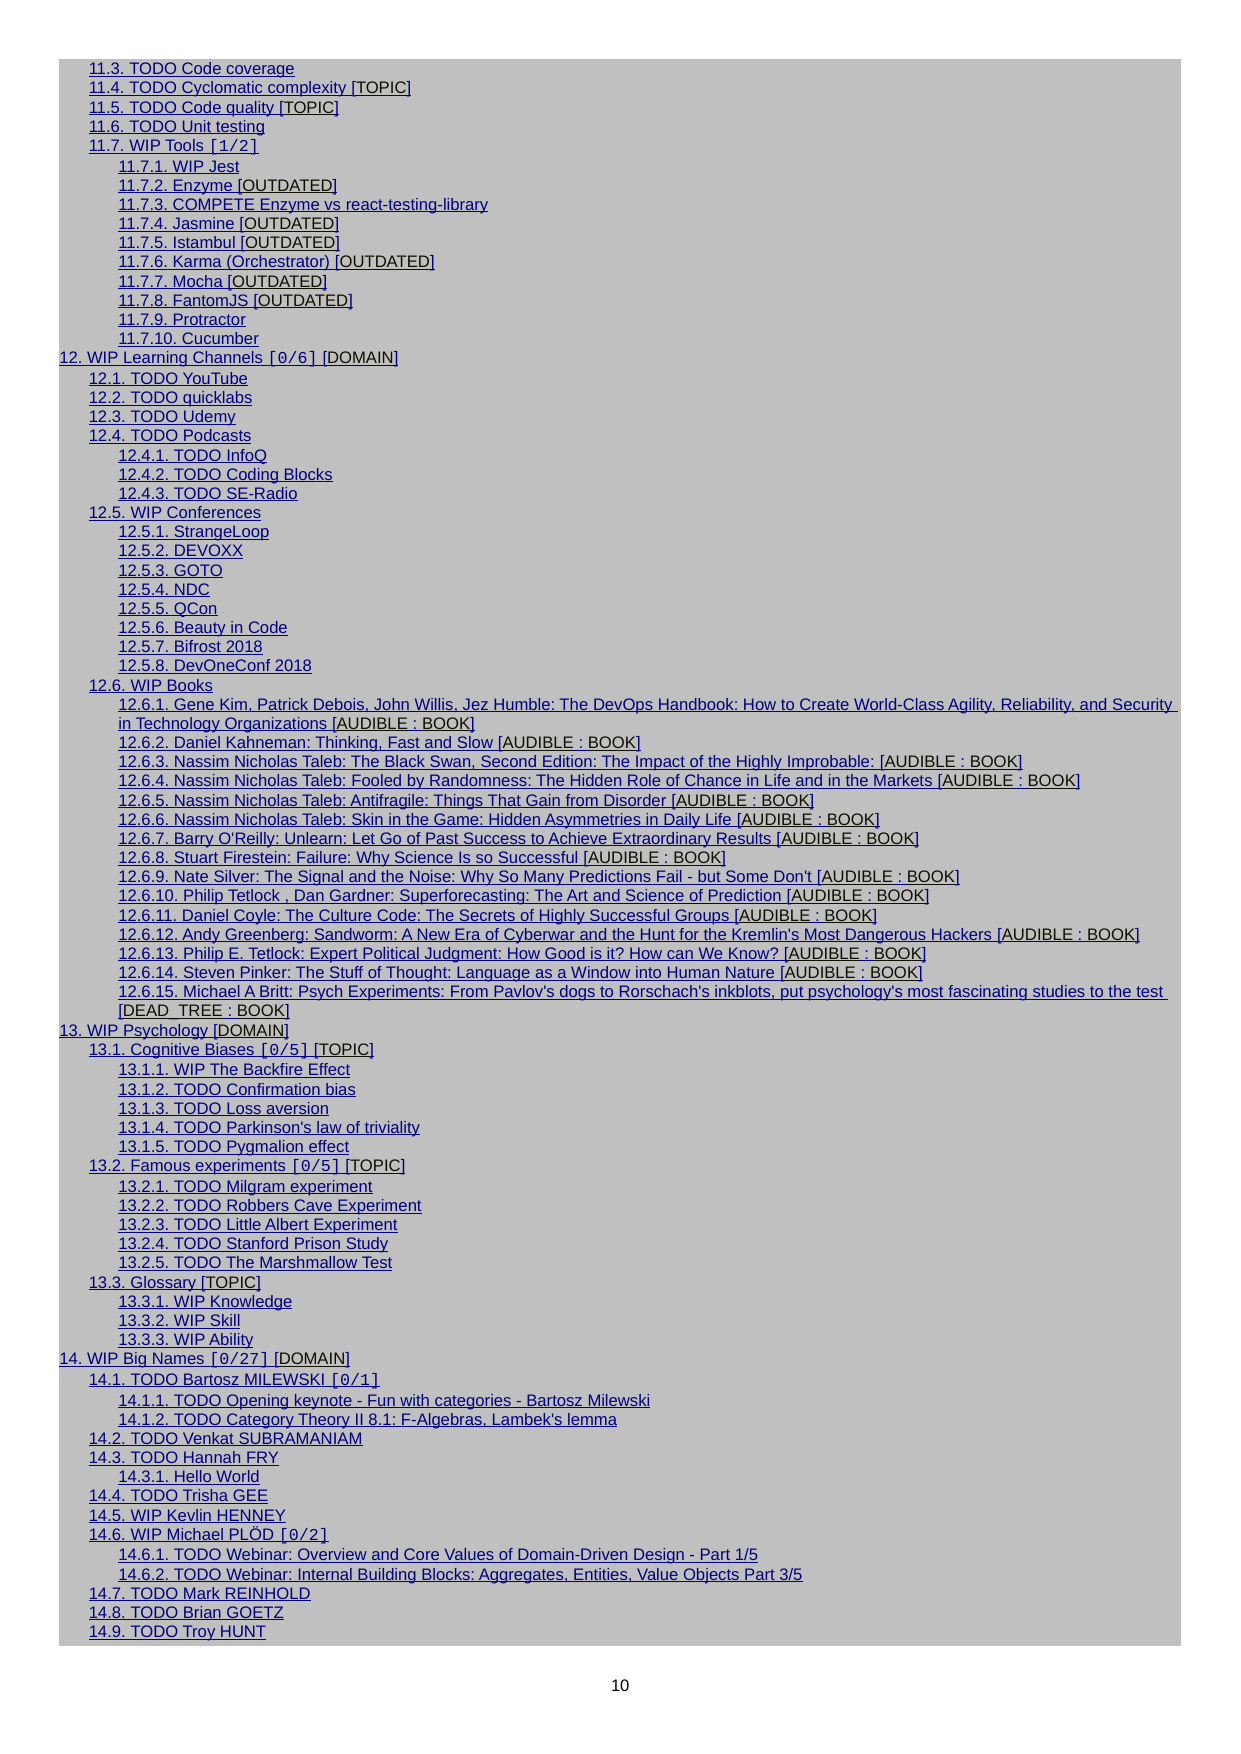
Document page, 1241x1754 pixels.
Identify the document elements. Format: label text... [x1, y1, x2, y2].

text 12.5.7. Bifrost 2018 [118, 637, 1181, 656]
text 11.7. WIP Tools [1/2] [88, 136, 1181, 156]
text 11.5. TODO Code quality [TOPIC] [88, 97, 1181, 117]
text 12.4.1. TODO InfoQ [118, 445, 1181, 464]
text 13.1.1. WIP The Backfire Effect [118, 1060, 1181, 1079]
text 12.5.3. GOTO [118, 560, 1181, 579]
text 13.3.1. WIP Knowledge [118, 1292, 1181, 1311]
text 14.6. WIP Michael PLÖD [0/2] [88, 1524, 1181, 1545]
text 12.6.8. Stuart Firestein: Failure: Why Science Is so Successful [AUDIBLE : BOOK] [118, 848, 1181, 867]
text 13.2.3. TODO Little Albert Experiment [118, 1215, 1181, 1234]
text 12.4. TODO Podcasts [88, 426, 1181, 445]
text 13.3. Glossary [TOPIC] [88, 1272, 1181, 1292]
text 12.6.14. Steven Pinker: The Stuff of Thought: Language as a Window into Human Nature [AUDIBLE : BOOK] [118, 963, 1181, 982]
text 13.1.5. TODO Pygmalion effect [118, 1137, 1181, 1156]
text 14.3.1. Hello World [118, 1467, 1181, 1486]
text 11.6. TODO Unit testing [88, 117, 1181, 136]
text 12.6.1. Gene Kim, Patrick Debois, John Willis, Jez Humble: The DevOps Handbook: How to Create World-Class Agility, Reliability, and Security in Technology Organizations [AUDIBLE : BOOK] [118, 694, 1181, 733]
text 14.8. TODO Brian GOETZ [88, 1603, 1181, 1622]
text 12.6.15. Michael A Britt: Psych Experiments: From Pavlov's dogs to Rorschach's inkblots, put psychology's most fascinating studies to the test [DEAD_TREE : BOOK] [118, 982, 1181, 1020]
text 14.5. WIP Kevlin HENNEY [88, 1505, 1181, 1524]
text 12.6. WIP Books [88, 675, 1181, 694]
text 12.5.6. Beauty in Code [118, 618, 1181, 637]
text 11.7.1. WIP Jest [118, 156, 1181, 176]
text 14.1.2. TODO Category Theory II 8.1: F-Algebras, Lambek's lemma [118, 1409, 1181, 1429]
text 13. WIP Psychology [DOMAIN] [59, 1020, 1181, 1039]
text 12.1. TODO YouTube [88, 369, 1181, 388]
text 13.1.4. TODO Parkinson's law of triviality [118, 1118, 1181, 1137]
text 14.6.2. TODO Webinar: Internal Building Blocks: Aggregates, Entities, Value Objects Part 3/5 [118, 1564, 1181, 1583]
text 14.6.1. TODO Webinar: Overview and Core Values of Domain-Driven Design - Part 1/5 [118, 1545, 1181, 1564]
text 11.7.9. Protractor [118, 310, 1181, 329]
text 13.2.2. TODO Robbers Cave Experiment [118, 1196, 1181, 1215]
text 11.7.10. Cucumber [118, 329, 1181, 348]
text 11.7.3. COMPETE Enzyme vs react-testing-library [118, 195, 1181, 214]
text 12.6.4. Nassim Nicholas Taleb: Fooled by Randomness: The Hidden Role of Chance in Life and in the Markets [AUDIBLE : BOOK] [118, 771, 1181, 790]
text 13.2.1. TODO Milgram experiment [118, 1177, 1181, 1196]
text 14.7. TODO Mark REINHOLD [88, 1583, 1181, 1603]
text 12.6.3. Nassim Nicholas Taleb: The Black Swan, Second Edition: The Impact of the Highly Improbable: [AUDIBLE : BOOK] [118, 752, 1181, 771]
text 12.6.9. Nate Silver: The Signal and the Noise: Why So Many Predictions Fail - but Some Don't [AUDIBLE : BOOK] [118, 867, 1181, 886]
text 11.7.5. Istambul [OUTDATED] [118, 233, 1181, 252]
text 13.1.2. TODO Confirmation bias [118, 1079, 1181, 1098]
text 12.6.13. Philip E. Tetlock: Expert Political Judgment: How Good is it? How can We Know? [AUDIBLE : BOOK] [118, 944, 1181, 963]
text 14.1.1. TODO Opening keynote - Fun with categories - Bartosz Milewski [118, 1390, 1181, 1409]
text 12.6.6. Nassim Nicholas Taleb: Skin in the Game: Hidden Asymmetries in Daily Life [AUDIBLE : BOOK] [118, 809, 1181, 829]
text 12.2. TODO quicklabs [88, 388, 1181, 407]
text 14.4. TODO Trisha GEE [88, 1486, 1181, 1505]
text 13.3.3. WIP Ability [118, 1330, 1181, 1349]
text 13.2.4. TODO Stanford Prison Study [118, 1234, 1181, 1253]
text 12.5.8. DevOneConf 2018 [118, 656, 1181, 675]
text 12.6.12. Andy Greenberg: Sandworm: A New Era of Cyberwar and the Hunt for the Kremlin's Most Dangerous Hackers [AUDIBLE : BOOK] [118, 924, 1181, 944]
text 11.7.6. Karma (Orchestrator) [OUTDATED] [118, 252, 1181, 271]
text 12.3. TODO Udemy [88, 407, 1181, 426]
text 12.5.1. StrangeLoop [118, 522, 1181, 541]
text 11.7.2. Enzyme [OUTDATED] [118, 176, 1181, 195]
text 11.4. TODO Cyclomatic complexity [TOPIC] [88, 78, 1181, 97]
text 14.3. TODO Hannah FRY [88, 1448, 1181, 1467]
text 14.9. TODO Troy HUNT [88, 1622, 1181, 1641]
text 12.4.2. TODO Coding Blocks [118, 464, 1181, 484]
text 11.7.4. Jasmine [OUTDATED] [118, 214, 1181, 233]
text 13.1. Cognitive Biases [0/5] [TOPIC] [88, 1039, 1181, 1060]
text 14.1. TODO Bartosz MILEWSKI [0/1] [88, 1370, 1181, 1390]
text 11.7.8. FantomJS [OUTDATED] [118, 291, 1181, 310]
text 12. WIP Learning Channels [0/6] [DOMAIN] [59, 348, 1181, 369]
text 11.3. TODO Code coverage [88, 59, 1181, 78]
text 12.6.10. Philip Tetlock , Dan Gardner: Superforecasting: The Art and Science of Prediction [AUDIBLE : BOOK] [118, 886, 1181, 905]
text 12.4.3. TODO SE-Radio [118, 484, 1181, 503]
text 12.5.2. DEVOXX [118, 541, 1181, 560]
text 12.5.5. QCon [118, 599, 1181, 618]
text 13.2. Famous experiments [0/5] [TOPIC] [88, 1156, 1181, 1177]
text 13.3.2. WIP Skill [118, 1311, 1181, 1330]
text 11.7.7. Mocha [OUTDATED] [118, 271, 1181, 291]
text 13.2.5. TODO The Marshmallow Test [118, 1253, 1181, 1272]
text 12.5.4. NDC [118, 579, 1181, 599]
text 12.6.11. Daniel Coyle: The Culture Code: The Secrets of Highly Successful Groups [AUDIBLE : BOOK] [118, 905, 1181, 924]
text 12.6.7. Barry O'Reilly: Unlearn: Let Go of Past Success to Achieve Extraordinary Results [AUDIBLE : BOOK] [118, 829, 1181, 848]
text 14.2. TODO Venkat SUBRAMANIAM [88, 1429, 1181, 1448]
text 12.5. WIP Conferences [88, 503, 1181, 522]
text 12.6.2. Daniel Kahneman: Thinking, Fast and Slow [AUDIBLE : BOOK] [118, 733, 1181, 752]
text 12.6.5. Nassim Nicholas Taleb: Antifragile: Things That Gain from Disorder [AUDIBLE : BOOK] [118, 790, 1181, 809]
text 14. WIP Big Names [0/27] [DOMAIN] [59, 1349, 1181, 1370]
text 13.1.3. TODO Loss aversion [118, 1098, 1181, 1118]
